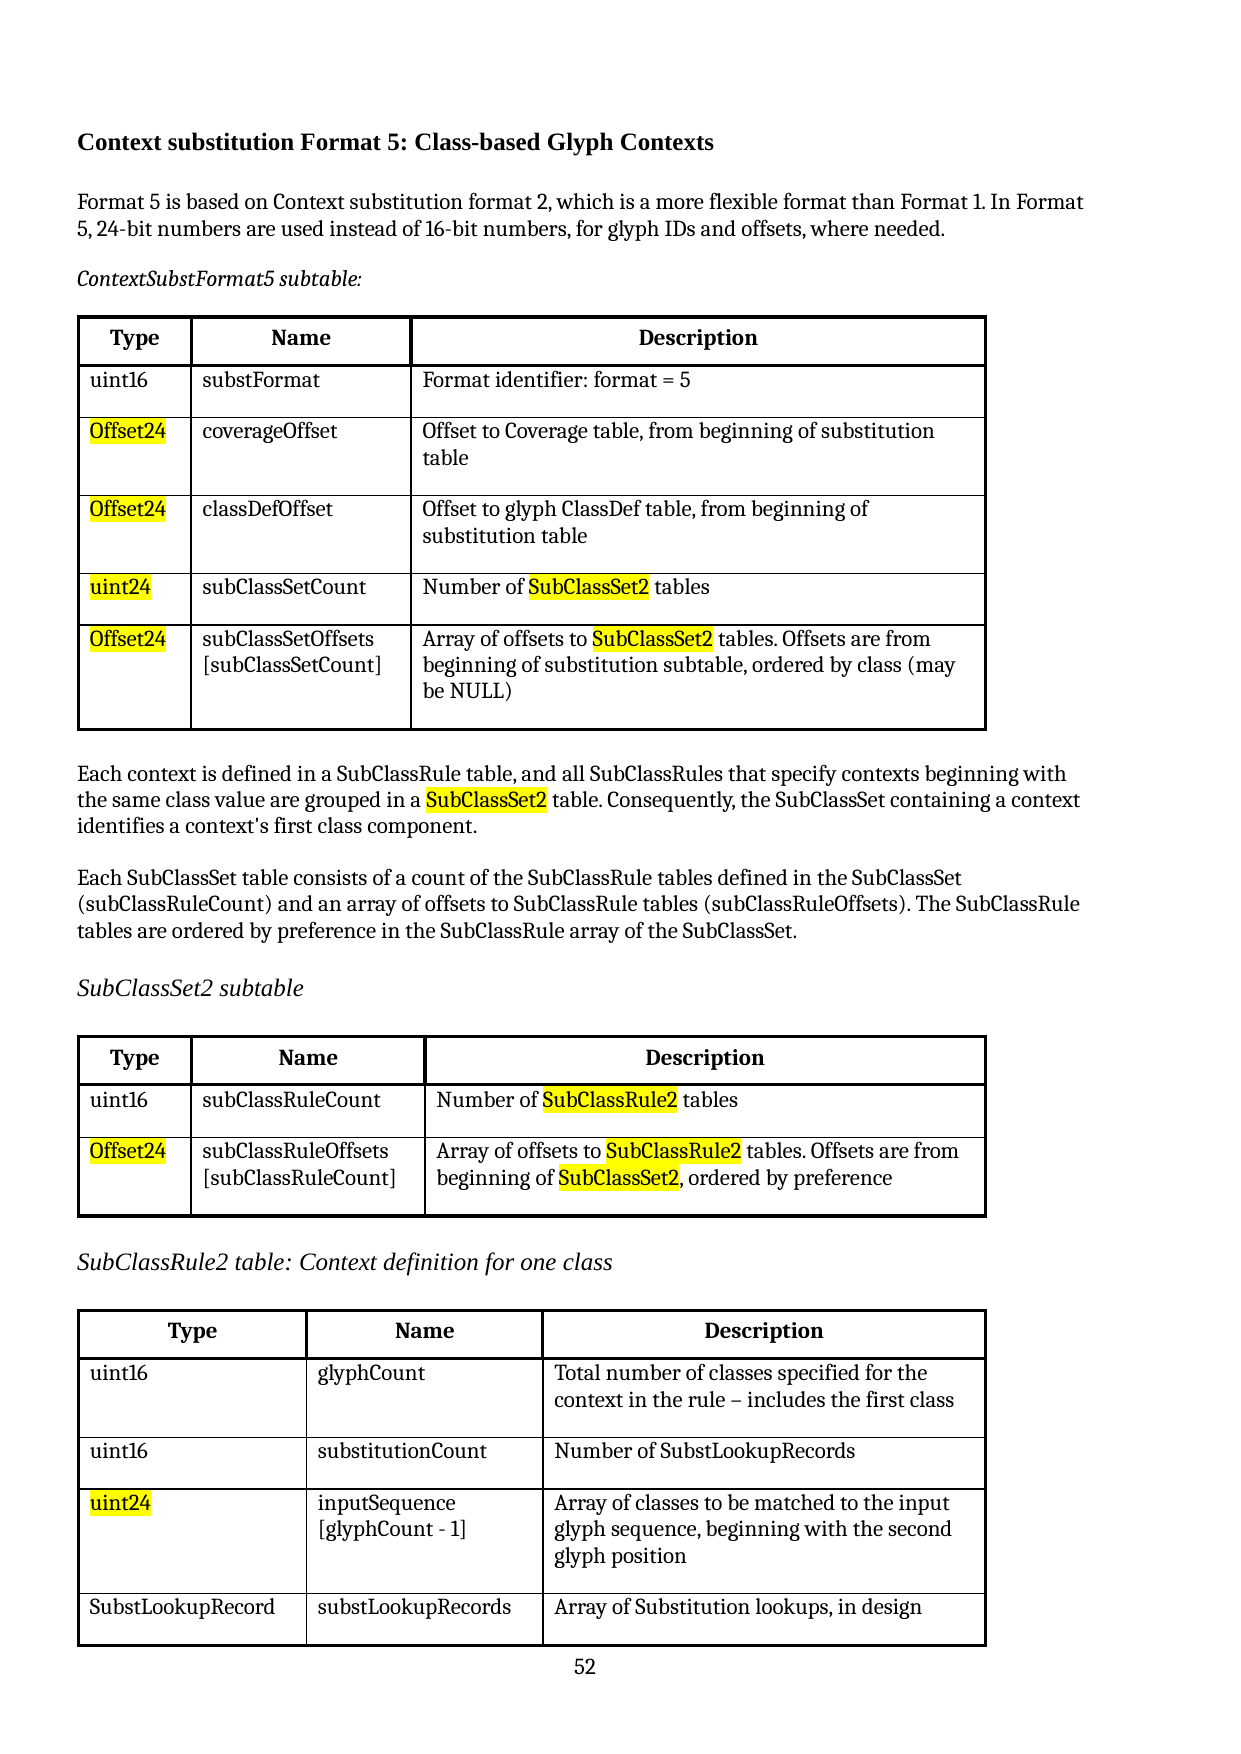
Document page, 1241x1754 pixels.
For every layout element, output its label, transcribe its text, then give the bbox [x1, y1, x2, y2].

table_cell Offset24 [80, 496, 190, 572]
table_cell subClassSetOffsets [subClassSetCount] [192, 626, 410, 728]
table_cell uint16 [80, 1086, 190, 1136]
table_cell uint24 [80, 574, 190, 624]
text Each context is defined in a SubClassRule table, and all SubClassRules that specify contexts beginning with the same class value are grouped in a SubClassSet2 table. Consequently, the SubClassSet containing a context identifies a context's first class component. [77, 761, 1093, 840]
table_cell substFormat [192, 367, 410, 417]
table_cell Offset to Coverage table, from beginning of substitution table [412, 418, 984, 494]
table_header Name [308, 1312, 541, 1357]
table_header Type [80, 319, 190, 363]
table_cell subClassSetCount [192, 574, 410, 624]
table_header Type [80, 1312, 305, 1357]
table_header Name [193, 1038, 423, 1083]
table_cell glyphCount [307, 1360, 542, 1437]
text SubClassSet2 subtable [77, 973, 1093, 1002]
table_cell Number of SubClassSet2 tables [412, 574, 984, 624]
table_cell uint24 [80, 1490, 306, 1592]
table_cell subClassRuleCount [192, 1086, 424, 1136]
table_cell Offset24 [80, 418, 190, 494]
text SubClassRule2 table: Context definition for one class [77, 1247, 1093, 1275]
text ContextSubstFormat5 subtable: [77, 265, 1093, 292]
table_header Type [80, 1038, 190, 1083]
table_cell Array of Substitution lookups, in design [544, 1594, 984, 1644]
table_cell uint16 [80, 367, 190, 417]
table_header Description [544, 1312, 984, 1357]
text Context substitution Format 5: Class-based Glyph Contexts [77, 127, 1093, 156]
table_header Description [427, 1038, 984, 1083]
table_cell coverageOffset [192, 418, 410, 494]
table_cell uint16 [80, 1438, 306, 1488]
table_cell Array of classes to be matched to the input glyph sequence, beginning with the second glyph position [544, 1490, 984, 1592]
table_cell Array of offsets to SubClassSet2 tables. Offsets are from beginning of substitution subtable, ordered by class (may be NULL) [412, 626, 984, 728]
table_cell Offset24 [80, 626, 190, 728]
table_cell Offset to glyph ClassDef table, from beginning of substitution table [412, 496, 984, 572]
table_cell uint16 [80, 1360, 306, 1437]
table_cell Offset24 [80, 1138, 190, 1214]
table_cell substLookupRecords [307, 1594, 542, 1644]
table_cell subClassRuleOffsets [subClassRuleCount] [192, 1138, 424, 1214]
table_cell Number of SubstLookupRecords [544, 1438, 984, 1488]
table_header Name [193, 319, 409, 363]
table_cell Total number of classes specified for the context in the rule – includes the first class [544, 1360, 984, 1437]
table_cell inputSequence [glyphCount - 1] [307, 1490, 542, 1592]
text Each SubClassSet table consists of a count of the SubClassRule tables defined in the SubClassSet (subClassRuleCount) and an array of offsets to SubClassRule tables (subClassRuleOffsets). The SubClassRule tables are ordered by preference in the SubClassRule array of the SubClassSet. [77, 865, 1093, 944]
table_cell Format identifier: format = 5 [412, 367, 984, 417]
table_cell Array of offsets to SubClassRule2 tables. Offsets are from beginning of SubClassSet2, ordered by preference [426, 1138, 984, 1214]
text Format 5 is based on Context substitution format 2, which is a more flexible format than Format 1. In Format 5, 24-bit numbers are used instead of 16-bit numbers, for glyph IDs and offsets, where needed. [77, 189, 1093, 242]
table_cell SubstLookupRecord [80, 1594, 306, 1644]
table_header Description [413, 319, 984, 363]
table_cell substitutionCount [307, 1438, 542, 1488]
table_cell classDefOffset [192, 496, 410, 572]
table_cell Number of SubClassRule2 tables [426, 1086, 984, 1136]
